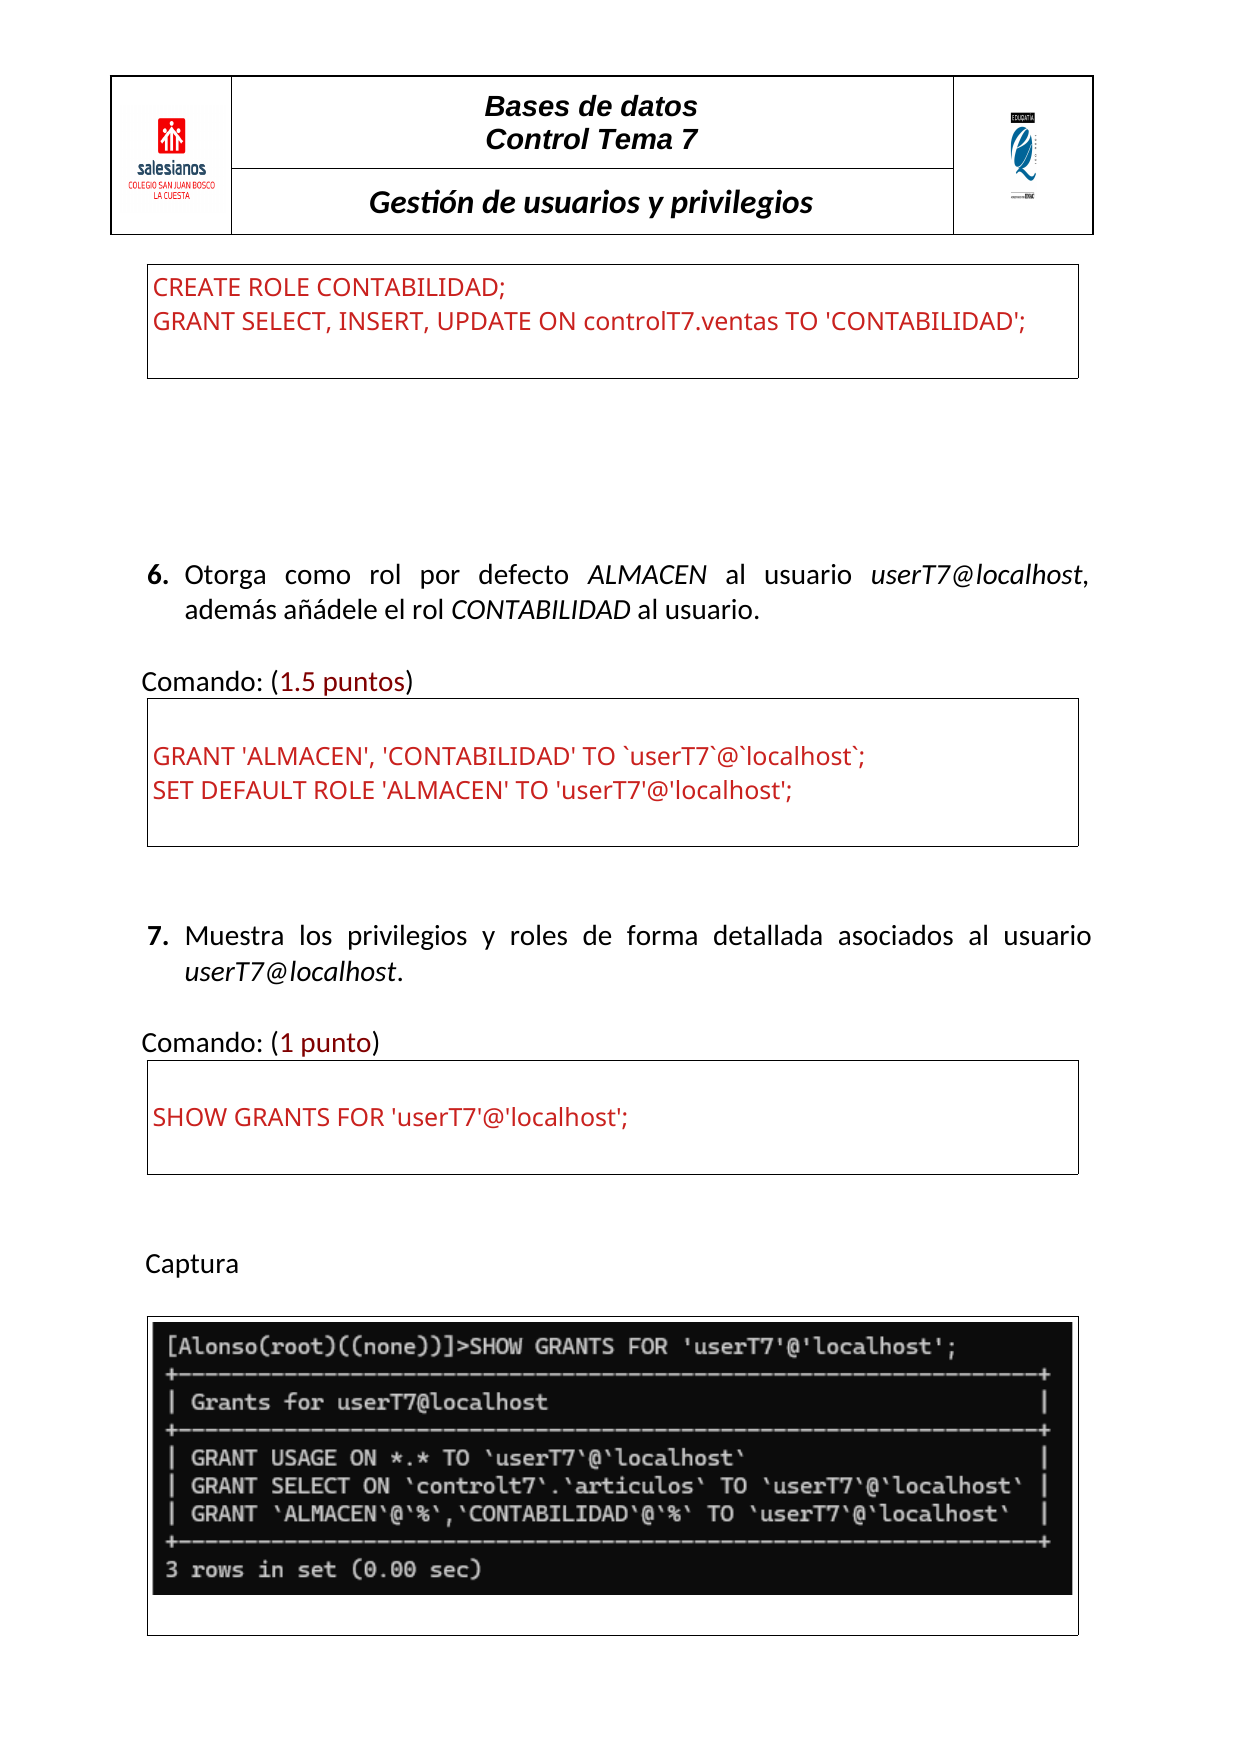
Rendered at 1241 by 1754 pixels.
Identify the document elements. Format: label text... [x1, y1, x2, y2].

list Muestra los privilegios y roles de forma detallada asociados al usuario userT7@localhost. [147, 917, 1093, 989]
picture [1010, 112, 1037, 199]
picture [119, 105, 227, 213]
text Comando: (1.5 puntos) [141, 663, 1093, 698]
list Otorga como rol por defecto ALMACEN al usuario userT7@localhost, además añádele el rol CONTABILIDAD al usuario. [147, 556, 1093, 627]
table_header CREATE ROLE CONTABILIDAD; GRANT SELECT, INSERT, UPDATE ON controlT7.ventas TO 'CONTABILIDAD'; [148, 265, 1078, 378]
table_header GRANT 'ALMACEN', 'CONTABILIDAD' TO `userT7`@`localhost`; SET DEFAULT ROLE 'ALMACEN' TO 'userT7'@'localhost'; [148, 699, 1078, 846]
text Captura [145, 1245, 1093, 1281]
text Comando: (1 punto) [141, 1024, 1093, 1060]
table_header [148, 1317, 1078, 1635]
picture [152, 1322, 1073, 1595]
table_header SHOW GRANTS FOR 'userT7'@'localhost'; [148, 1061, 1078, 1174]
